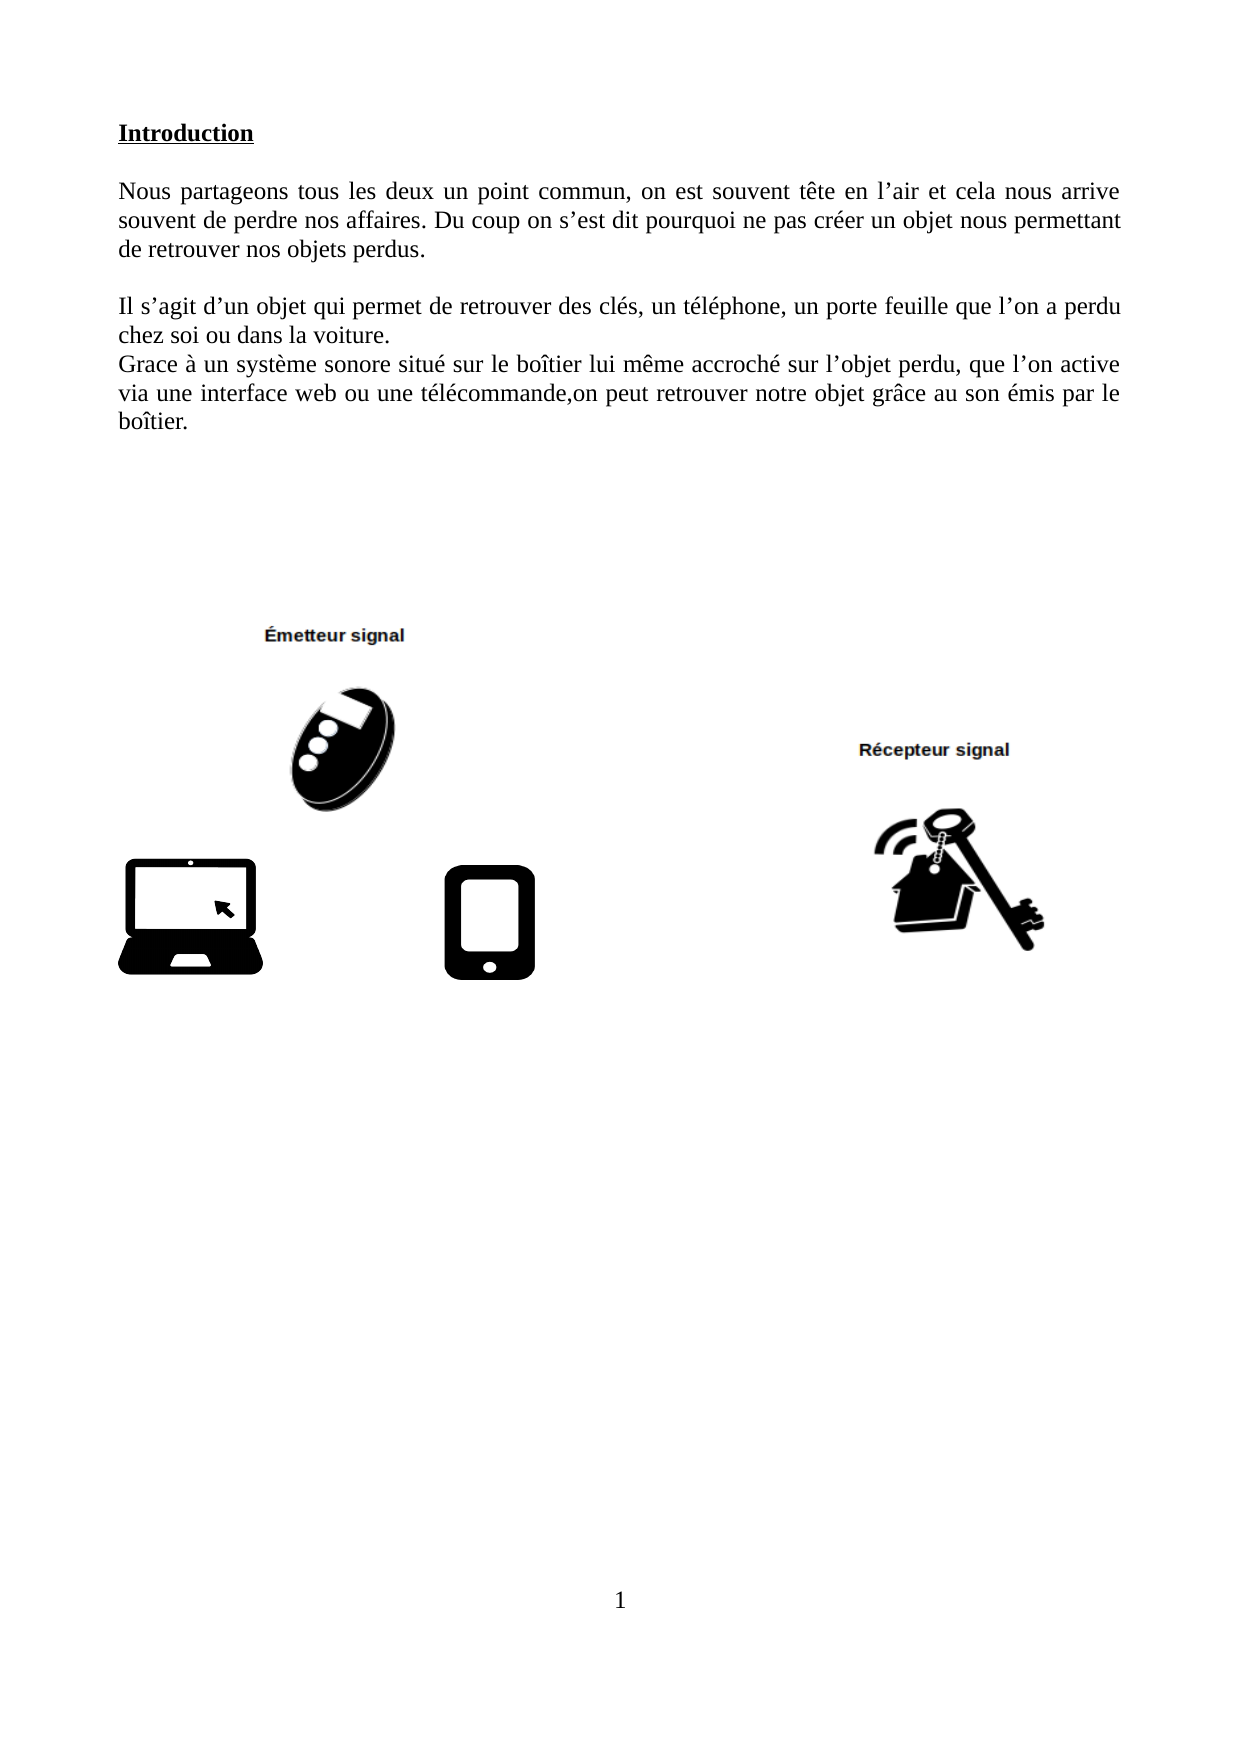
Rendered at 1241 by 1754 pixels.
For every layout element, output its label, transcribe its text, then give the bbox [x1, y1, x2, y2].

picture [250, 619, 409, 657]
picture [424, 865, 555, 980]
picture [851, 797, 1068, 974]
text Il s’agit d’un objet qui permet de retrouver des clés, un téléphone, un porte feuille que l’on a perdu chez soi ou dans la voiture. [118, 291, 1122, 349]
picture [118, 853, 263, 980]
text 1 [118, 1585, 1122, 1614]
text Grace à un système sonore situé sur le boîtier lui même accroché sur l’objet perdu, que l’on active via une interface web ou une télécommande,on peut retrouver notre objet grâce au son émis par le boîtier. [118, 349, 1122, 435]
text Nous partageons tous les deux un point commun, on est souvent tête en l’air et cela nous arrive souvent de perdre nos affaires. Du coup on s’est dit pourquoi ne pas créer un objet nous permettant de retrouver nos objets perdus. [118, 176, 1122, 263]
picture [262, 683, 425, 820]
picture [851, 726, 1018, 774]
text Introduction [118, 118, 1122, 147]
